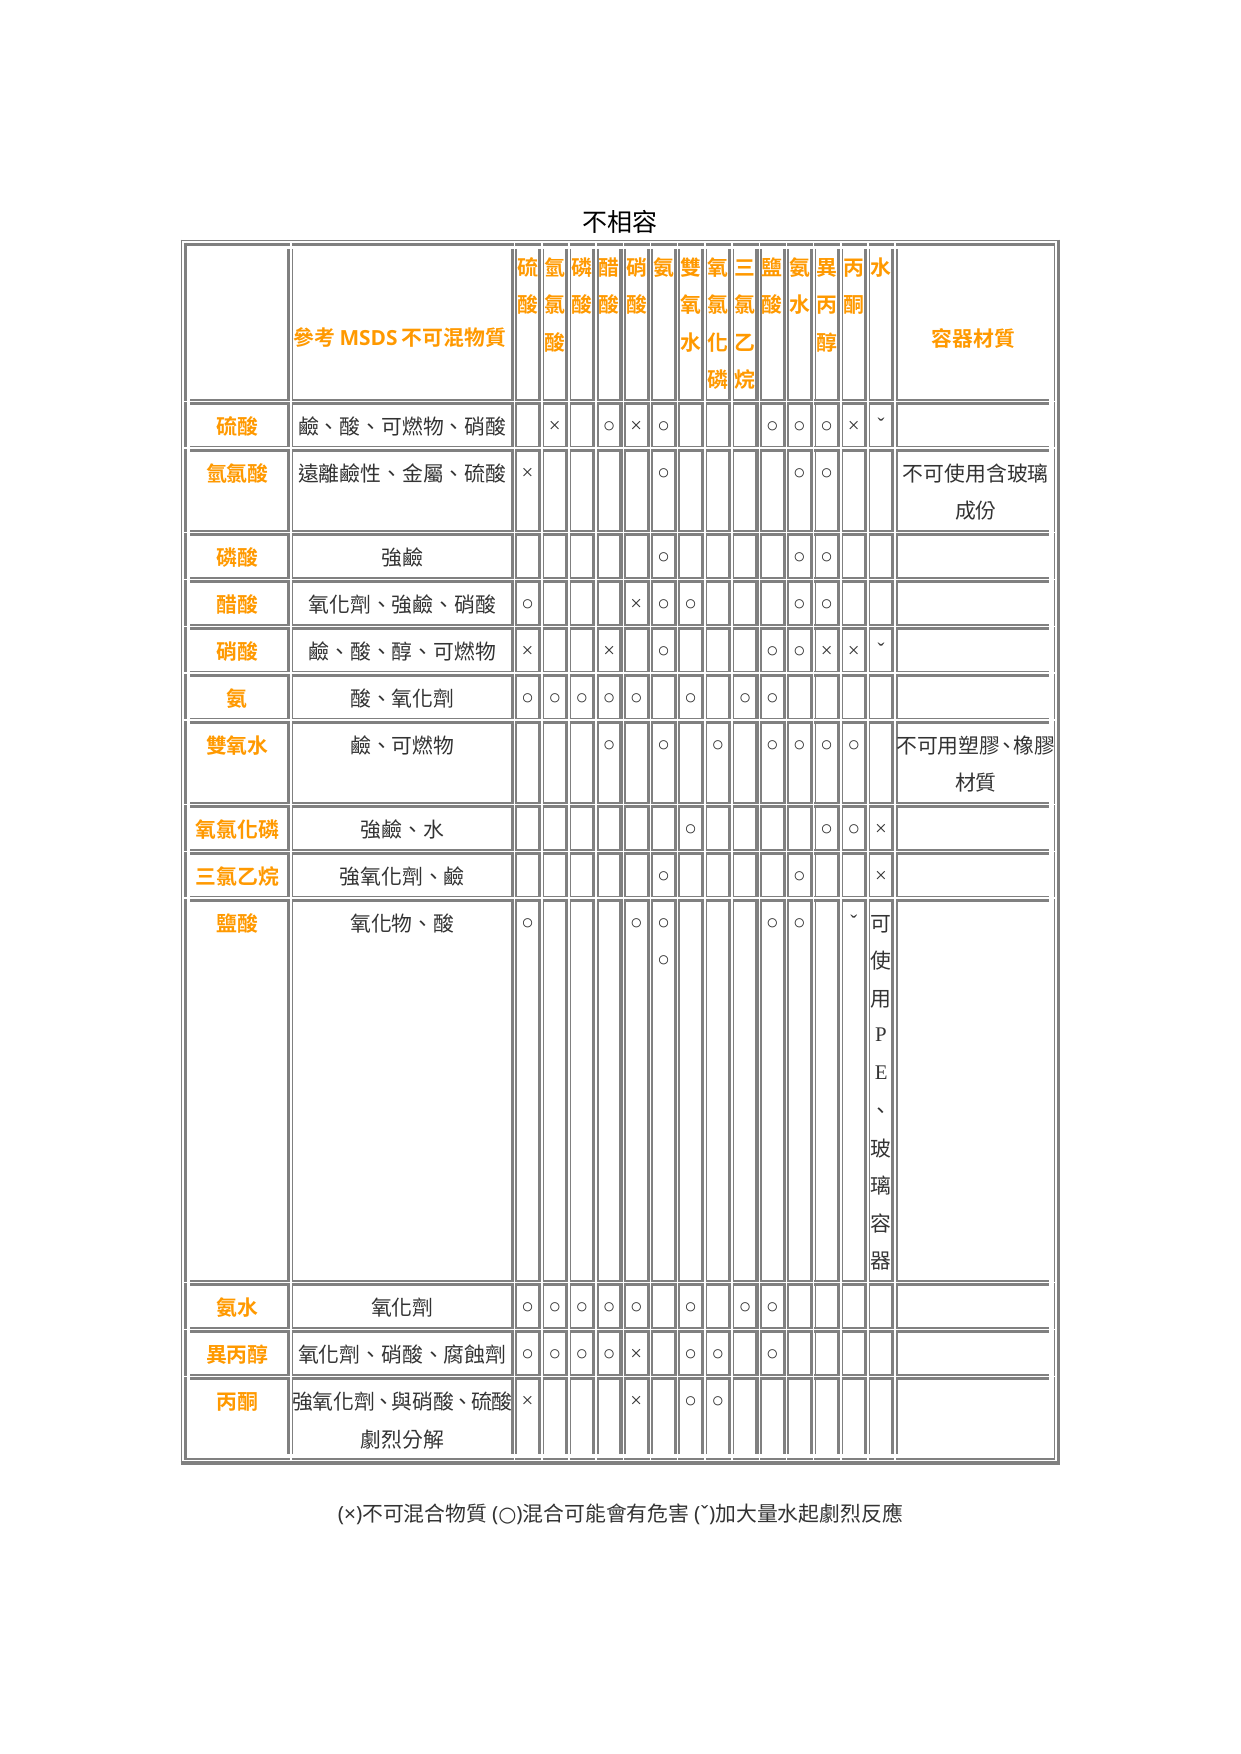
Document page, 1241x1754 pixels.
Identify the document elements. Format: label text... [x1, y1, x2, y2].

table_cell [544, 630, 565, 671]
text 不相容 [187, 202, 1053, 239]
table_cell [870, 583, 891, 624]
table_cell [571, 536, 592, 577]
table_cell [843, 855, 864, 896]
table_header 參考MSDS不可混物質 [290, 241, 514, 399]
table_cell ○ [599, 724, 619, 802]
table_cell [544, 855, 565, 896]
table_cell [816, 855, 837, 896]
table_cell ○ [677, 1374, 704, 1458]
table_header 磷 酸 [568, 241, 595, 399]
table_cell ○ [707, 1333, 728, 1374]
table_cell [571, 405, 592, 446]
table_cell ˇ [870, 630, 891, 671]
table_cell ○ [599, 1333, 619, 1374]
table_cell ○ [843, 808, 864, 849]
table_cell [762, 583, 783, 624]
table_cell ˇ [870, 405, 891, 446]
table_cell [734, 630, 755, 671]
table_cell [626, 808, 647, 849]
table_header 硫 酸 [514, 241, 541, 399]
table_cell [517, 855, 538, 896]
table_cell [599, 808, 619, 849]
table_cell ○ [517, 902, 538, 1280]
table_cell ○ [762, 630, 783, 671]
table_cell ○ [789, 536, 810, 577]
table_cell [599, 855, 619, 896]
table_cell ○ [762, 902, 783, 1280]
table_cell 氧化劑、硝酸、腐蝕劑 [293, 1333, 511, 1374]
table_cell [571, 808, 592, 849]
table_cell [707, 452, 728, 530]
table_cell 丙酮 [184, 1374, 290, 1458]
table_cell [870, 1333, 891, 1374]
table_cell 硝酸 [184, 624, 290, 671]
table_cell ○ [653, 855, 674, 896]
table_cell ○ [734, 677, 755, 718]
table_cell × [870, 808, 891, 849]
table_cell ○ [816, 724, 837, 802]
table_cell [870, 677, 891, 718]
table_cell [816, 1333, 837, 1374]
table_cell [762, 855, 783, 896]
table_cell [734, 855, 755, 896]
table_cell [707, 536, 728, 577]
table_cell [544, 452, 565, 530]
table_cell [816, 1286, 837, 1327]
table_cell ○ [789, 452, 810, 530]
table_cell [544, 808, 565, 849]
table_cell 鹽酸 [184, 896, 290, 1280]
table_cell [571, 452, 592, 530]
table_cell [599, 452, 619, 530]
table_cell × [626, 1333, 647, 1374]
table_cell [571, 724, 592, 802]
table_cell [707, 808, 728, 849]
table_cell ○ [704, 1374, 731, 1458]
table_cell [517, 724, 538, 802]
table_cell [734, 583, 755, 624]
table_cell [734, 452, 755, 530]
table_cell [680, 855, 701, 896]
table_cell ○ [599, 677, 619, 718]
table_cell [734, 1333, 755, 1374]
table_cell × [623, 1374, 650, 1458]
table_cell [734, 724, 755, 802]
table_cell [707, 1286, 728, 1327]
table_cell [870, 724, 891, 802]
table_cell ○ [517, 677, 538, 718]
table_cell [894, 577, 1057, 624]
table_cell [571, 902, 592, 1280]
table_cell [840, 1374, 867, 1458]
table_cell [707, 630, 728, 671]
table_cell ○ [599, 1286, 619, 1327]
table_cell × [517, 630, 538, 671]
table_cell 鹼、酸、可燃物、硝酸 [293, 405, 511, 446]
table_cell [759, 1374, 786, 1458]
table_cell [595, 1374, 622, 1458]
table_cell ○ [653, 536, 674, 577]
table_header 氧 氯 化 磷 [704, 241, 731, 399]
table_cell 雙氧水 [184, 718, 290, 802]
table_cell [734, 808, 755, 849]
table_cell [870, 1286, 891, 1327]
table_cell [843, 1333, 864, 1374]
table_cell ○ [544, 1333, 565, 1374]
table_cell × [870, 855, 891, 896]
table_cell [894, 849, 1057, 896]
table_cell ○ [517, 1333, 538, 1374]
table_cell [894, 624, 1057, 671]
table_cell [680, 452, 701, 530]
table_cell [626, 536, 647, 577]
table_cell 強氧化劑、鹼 [293, 855, 511, 896]
table_cell ˇ [843, 902, 864, 1280]
table_cell [843, 452, 864, 530]
table_cell ○ [789, 583, 810, 624]
table_cell 鹼、酸、醇、可燃物 [293, 630, 511, 671]
table_cell [786, 1374, 813, 1458]
table_header 硝 酸 [623, 241, 650, 399]
table_cell ○ [762, 724, 783, 802]
table_cell [734, 536, 755, 577]
table_cell [680, 724, 701, 802]
table_cell [571, 583, 592, 624]
table_cell [571, 855, 592, 896]
table_cell [894, 530, 1057, 577]
table_cell 氧化物、酸 [293, 902, 511, 1280]
table_cell ○ [544, 1286, 565, 1327]
table_cell [789, 1333, 810, 1374]
table_cell ○ [680, 808, 701, 849]
table_header [187, 246, 290, 399]
table_cell ○ [816, 808, 837, 849]
table_cell [843, 677, 864, 718]
table_header 氨 水 [786, 241, 813, 399]
table_cell [707, 902, 728, 1280]
table_cell 不可用塑膠、橡膠材質 [894, 718, 1057, 802]
table_cell [707, 855, 728, 896]
table_cell [626, 724, 647, 802]
table_cell [734, 405, 755, 446]
table_cell [816, 902, 837, 1280]
table_cell ○ [843, 724, 864, 802]
table_cell ○ [653, 452, 674, 530]
table_cell × [544, 405, 565, 446]
table_header 氨 [650, 241, 677, 399]
table_cell [816, 677, 837, 718]
table_cell 鹼、可燃物 [293, 724, 511, 802]
table_cell 不可使用含玻璃成份 [894, 446, 1057, 530]
table_cell [762, 452, 783, 530]
table_cell ○ [789, 630, 810, 671]
table_cell [707, 583, 728, 624]
table_cell 硫酸 [184, 399, 290, 446]
table_cell 氧化劑 [293, 1286, 511, 1327]
table_cell ○ [653, 405, 674, 446]
table_cell [680, 405, 701, 446]
table_cell 醋酸 [184, 577, 290, 624]
table_cell [894, 1280, 1057, 1327]
table_cell 磷酸 [184, 530, 290, 577]
table_cell [626, 630, 647, 671]
table_cell ○ [517, 1286, 538, 1327]
table_cell ○ [816, 405, 837, 446]
table_cell [626, 855, 647, 896]
table_cell ○ [762, 677, 783, 718]
table_cell × [816, 630, 837, 671]
table_cell ○ [789, 902, 810, 1280]
table_header 容器材質 [894, 241, 1057, 399]
table_cell [734, 902, 755, 1280]
table_cell [731, 1374, 758, 1458]
table_cell 氨水 [184, 1280, 290, 1327]
table_cell [843, 1286, 864, 1327]
table_cell ○ [762, 1333, 783, 1374]
table_cell 酸、氧化劑 [293, 677, 511, 718]
table_cell [541, 1374, 568, 1458]
table_cell [789, 677, 810, 718]
table_cell ○ [680, 1286, 701, 1327]
table_cell ○ [626, 902, 647, 1280]
table_cell ○ [571, 1286, 592, 1327]
table_cell × [599, 630, 619, 671]
table_cell ○ [599, 405, 619, 446]
table_cell [568, 1374, 595, 1458]
table_cell [894, 896, 1057, 1280]
table_cell [544, 724, 565, 802]
table_cell 遠離鹼性、金屬、硫酸 [293, 452, 511, 530]
table_cell 氫氯酸 [184, 446, 290, 530]
table_cell 異丙醇 [184, 1327, 290, 1374]
table_cell ○ [789, 855, 810, 896]
table_cell [813, 1374, 840, 1458]
table_cell 強氧化劑、與硝酸、硫酸劇烈分解 [290, 1374, 514, 1458]
text (×)不可混合物質 (○)混合可能會有危害 (ˇ)加大量水起劇烈反應 [187, 1494, 1053, 1531]
table_cell [894, 1374, 1057, 1458]
table_cell 強鹼、水 [293, 808, 511, 849]
table_cell [894, 399, 1057, 446]
table_cell ○ [626, 1286, 647, 1327]
table_cell [707, 405, 728, 446]
table_cell 強鹼 [293, 536, 511, 577]
table_cell ○ [653, 583, 674, 624]
table_cell × [626, 405, 647, 446]
table_cell [894, 671, 1057, 718]
table_cell [680, 536, 701, 577]
table_header 鹽 酸 [759, 241, 786, 399]
table_cell [762, 808, 783, 849]
table_cell [544, 536, 565, 577]
table_header 雙 氧 水 [677, 241, 704, 399]
table_cell [789, 808, 810, 849]
table_cell [517, 536, 538, 577]
table_cell ○ [680, 1333, 701, 1374]
table_cell [599, 536, 619, 577]
table_cell [870, 536, 891, 577]
table_cell × [843, 405, 864, 446]
table_cell ○ [762, 1286, 783, 1327]
table_cell × [626, 583, 647, 624]
table_cell [789, 1286, 810, 1327]
table_cell [599, 902, 619, 1280]
table_cell ○ ○ [653, 902, 674, 1280]
table_cell [680, 630, 701, 671]
table_cell [894, 802, 1057, 849]
table_cell [599, 583, 619, 624]
table_header 氫 氯 酸 [541, 241, 568, 399]
table_cell ○ [653, 724, 674, 802]
table_cell [653, 1286, 674, 1327]
table_cell [867, 1374, 894, 1458]
table_cell ○ [816, 583, 837, 624]
table_cell [762, 536, 783, 577]
table_cell [707, 677, 728, 718]
table_cell ○ [544, 677, 565, 718]
table_cell [626, 452, 647, 530]
table_cell ○ [734, 1286, 755, 1327]
table_cell 可使用PE、玻璃容器 [870, 902, 891, 1280]
table_cell × [517, 452, 538, 530]
table_header 三 氯 乙 烷 [731, 241, 758, 399]
table_cell [894, 1327, 1057, 1374]
table_cell [680, 902, 701, 1280]
table_cell ○ [816, 452, 837, 530]
table_header 異 丙 醇 [813, 241, 840, 399]
table_header 醋 酸 [595, 241, 622, 399]
table_cell ○ [653, 630, 674, 671]
table_cell ○ [707, 724, 728, 802]
table_cell ○ [789, 724, 810, 802]
table_cell ○ [789, 405, 810, 446]
table_cell [653, 1333, 674, 1374]
table_cell ○ [680, 583, 701, 624]
table_cell ○ [517, 583, 538, 624]
table_cell [544, 583, 565, 624]
table_header 丙 酮 [840, 241, 867, 399]
table_cell [653, 808, 674, 849]
table_cell 三氯乙烷 [184, 849, 290, 896]
table_cell [571, 630, 592, 671]
table_cell [843, 583, 864, 624]
table_cell [843, 536, 864, 577]
table_cell 氨 [184, 671, 290, 718]
table_cell [544, 902, 565, 1280]
table_cell ○ [571, 1333, 592, 1374]
table_cell ○ [680, 677, 701, 718]
table_cell ○ [571, 677, 592, 718]
table_cell × [843, 630, 864, 671]
table_cell [650, 1374, 677, 1458]
table_cell 氧氯化磷 [184, 802, 290, 849]
table_cell [517, 808, 538, 849]
table_cell ○ [816, 536, 837, 577]
table_header 水 [867, 241, 894, 399]
table_cell ○ [762, 405, 783, 446]
table_cell [517, 405, 538, 446]
table_cell 氧化劑、強鹼、硝酸 [293, 583, 511, 624]
table_cell ○ [626, 677, 647, 718]
table_cell [653, 677, 674, 718]
table_cell [870, 452, 891, 530]
table_cell × [514, 1374, 541, 1458]
